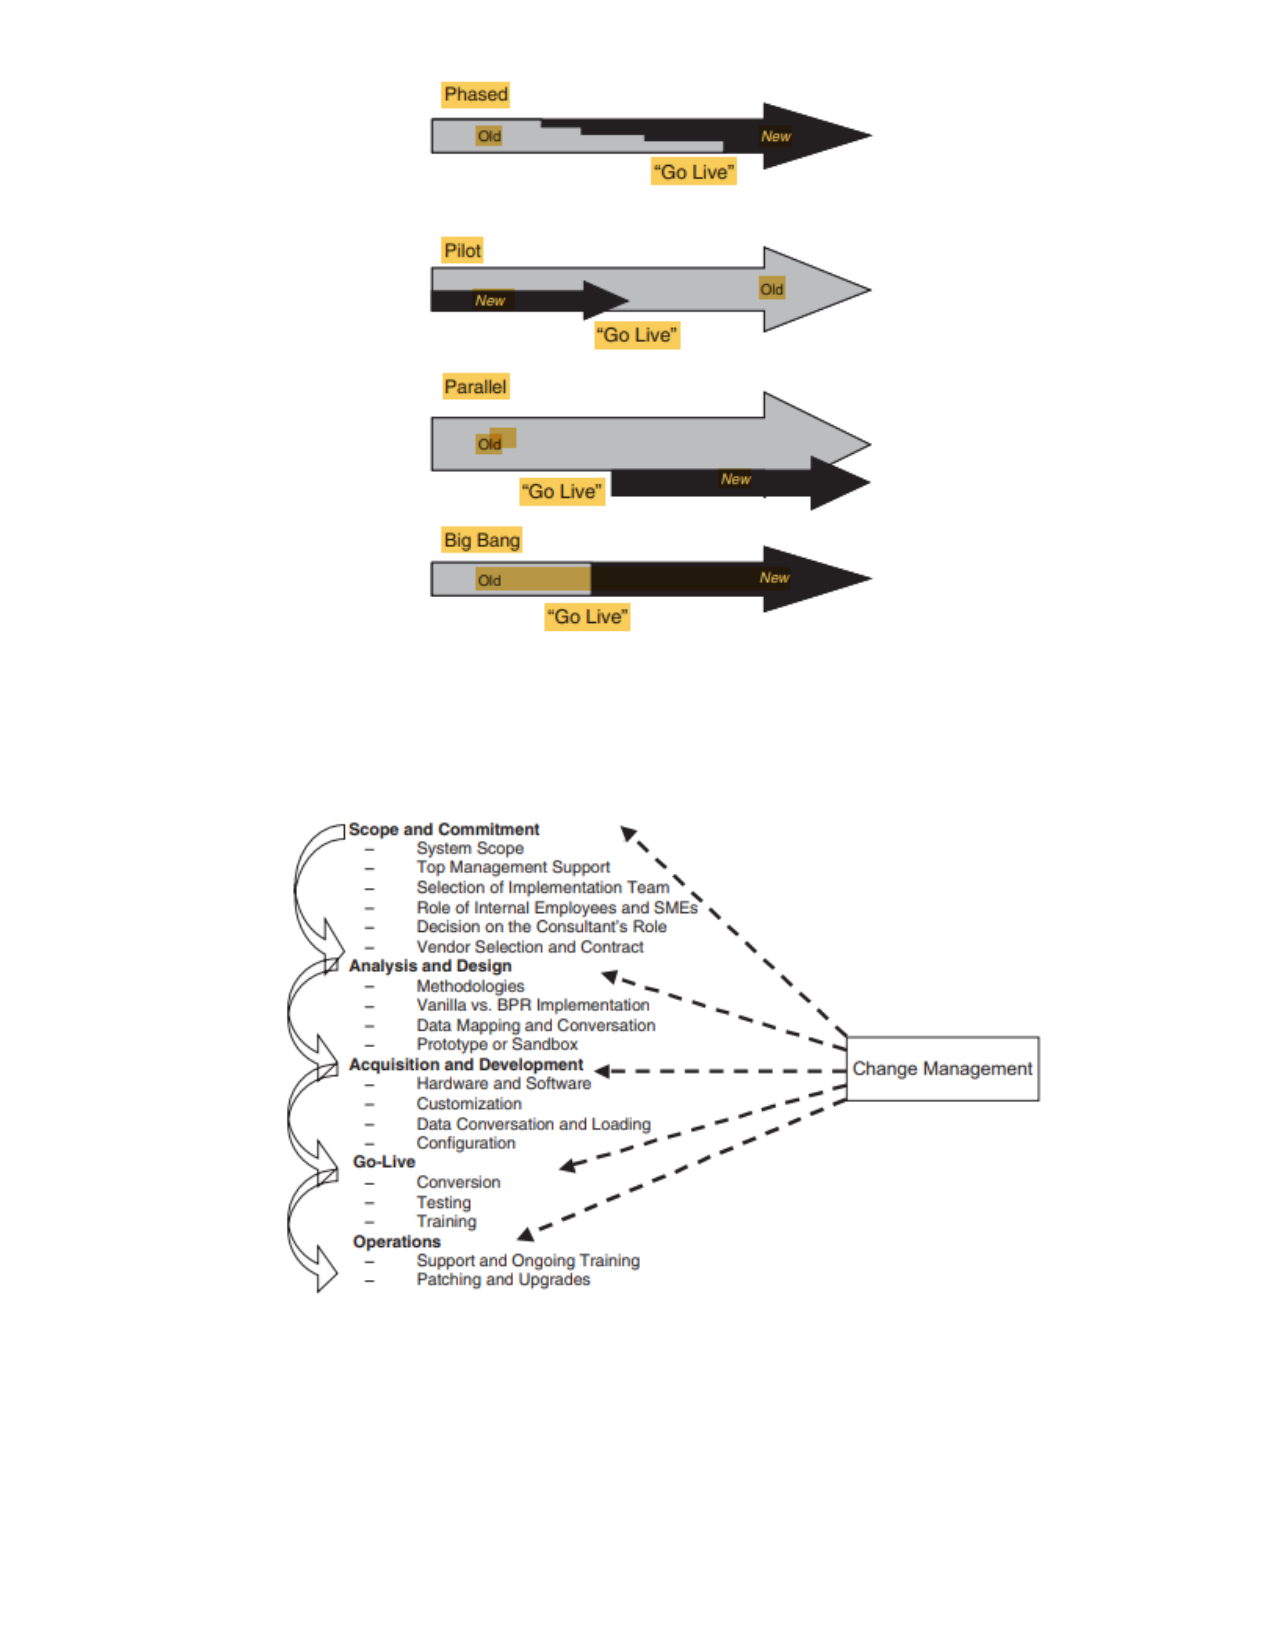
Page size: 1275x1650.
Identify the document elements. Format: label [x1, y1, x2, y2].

picture [228, 805, 1047, 1301]
picture [396, 68, 886, 633]
